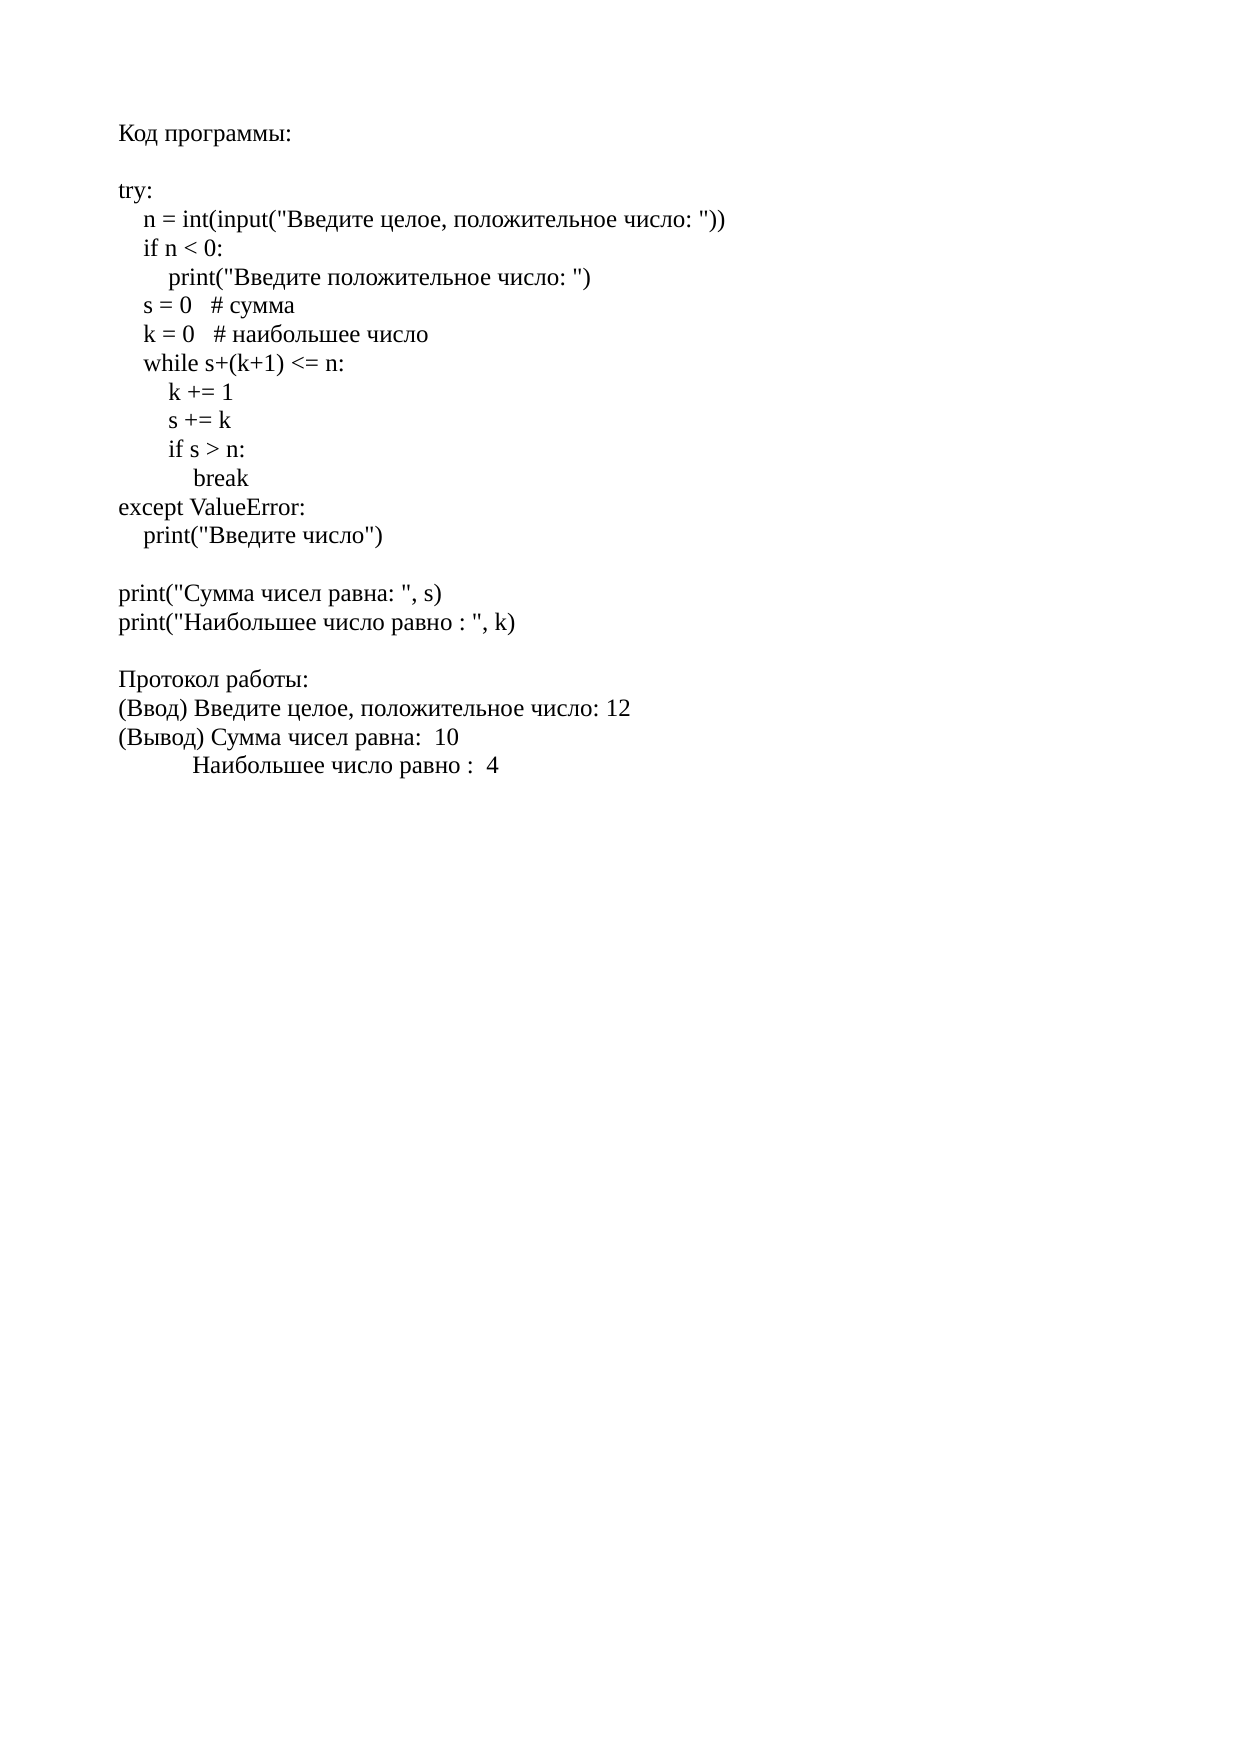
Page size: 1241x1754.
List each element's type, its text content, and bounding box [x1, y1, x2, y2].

text Код программы: [118, 118, 1122, 147]
text k += 1 [118, 377, 1122, 406]
text print("Наибольшее число равно : ", k) [118, 607, 1122, 636]
text if n < 0: [118, 233, 1122, 262]
text Наибольшее число равно : 4 [118, 751, 1122, 779]
text (Вывод) Сумма чисел равна: 10 [118, 722, 1122, 751]
text try: [118, 176, 1122, 204]
text except ValueError: [118, 492, 1122, 521]
text k = 0 # наибольшее число [118, 319, 1122, 348]
text if s > n: [118, 434, 1122, 463]
text Протокол работы: [118, 664, 1122, 693]
text while s+(k+1) <= n: [118, 348, 1122, 377]
text print("Введите положительное число: ") [118, 262, 1122, 291]
text s += k [118, 406, 1122, 434]
text n = int(input("Введите целое, положительное число: ")) [118, 204, 1122, 233]
text break [118, 463, 1122, 492]
text print("Введите число") [118, 521, 1122, 549]
text print("Сумма чисел равна: ", s) [118, 578, 1122, 607]
text s = 0 # сумма [118, 291, 1122, 319]
text (Ввод) Введите целое, положительное число: 12 [118, 693, 1122, 722]
